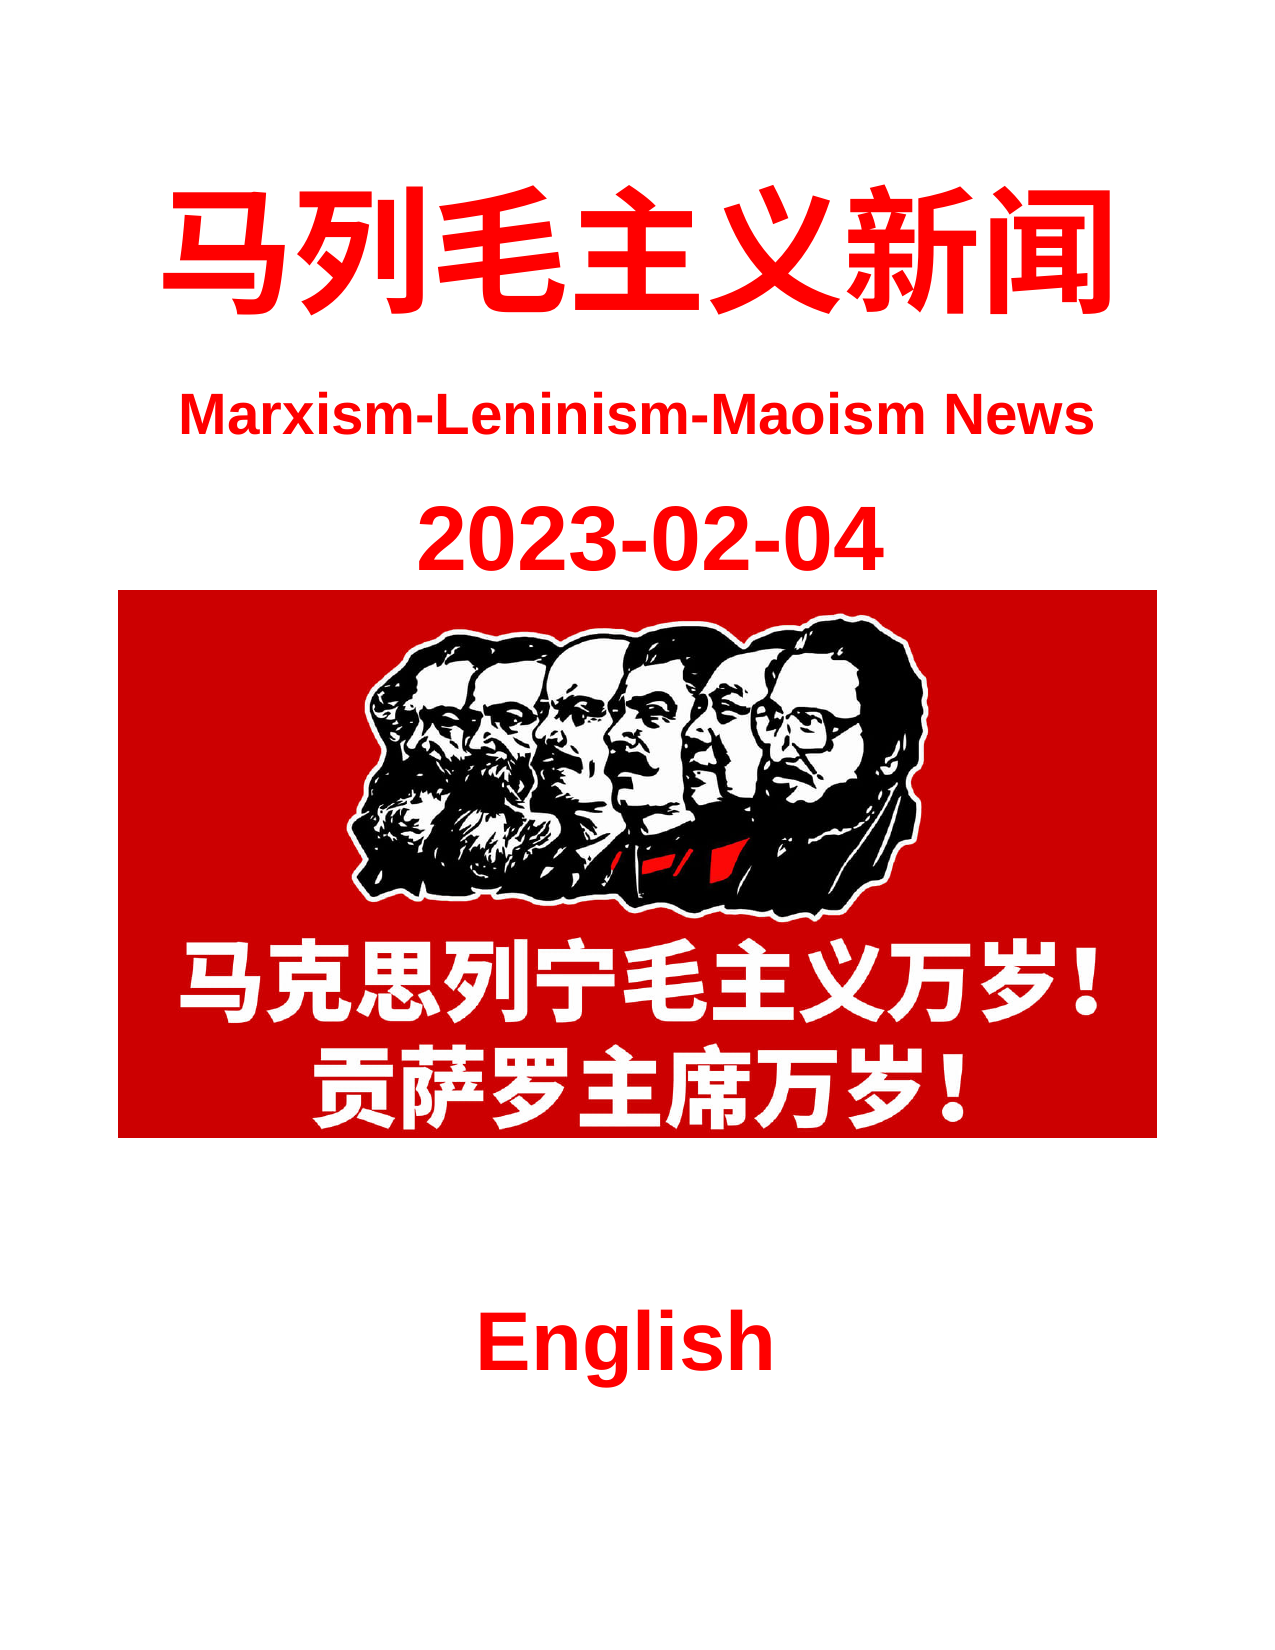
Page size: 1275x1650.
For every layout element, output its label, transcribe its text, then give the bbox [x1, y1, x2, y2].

subtitle 马列毛主义新闻 [118, 143, 1157, 342]
subtitle Marxism-Leninism-Maoism News [118, 380, 1157, 447]
subtitle 2023-02-04 [118, 484, 1157, 590]
picture [118, 590, 1157, 1138]
subtitle English [118, 1292, 1157, 1388]
